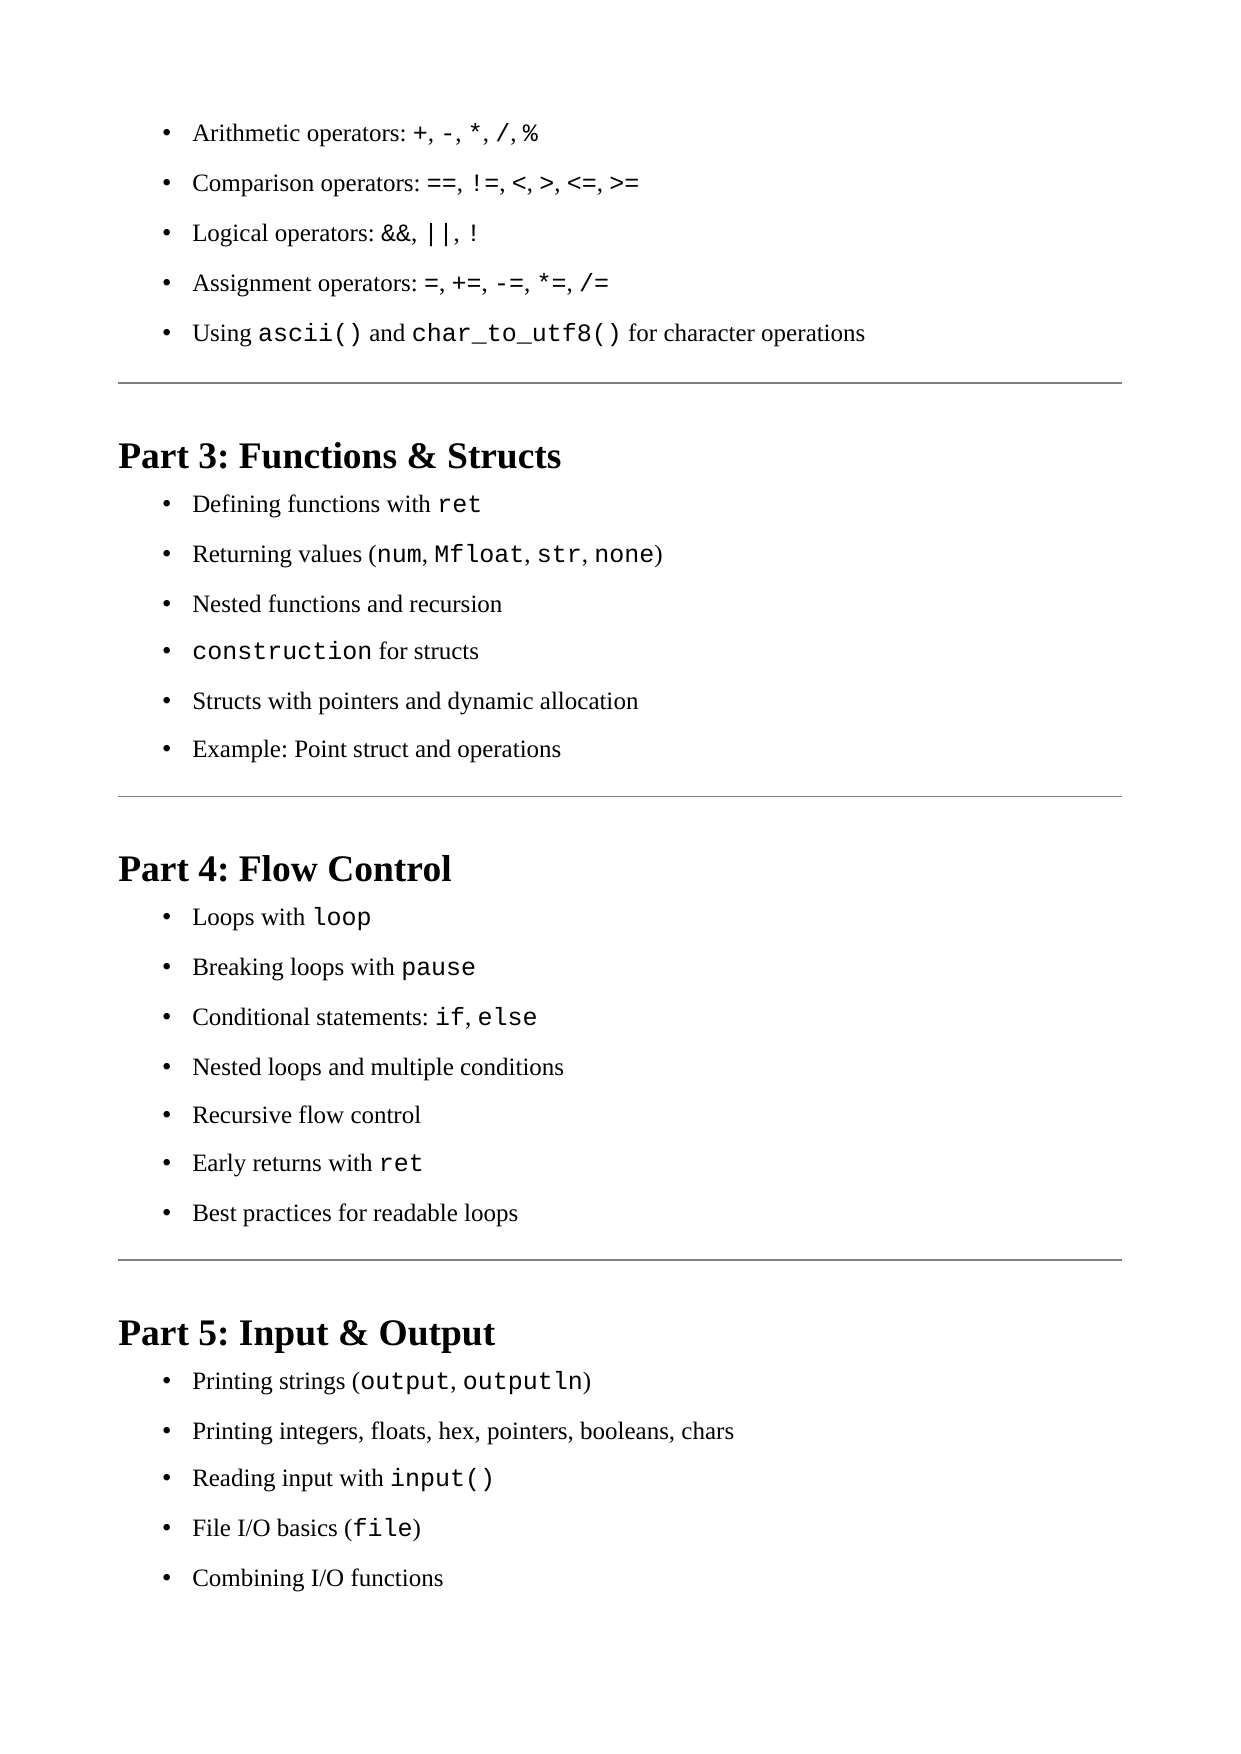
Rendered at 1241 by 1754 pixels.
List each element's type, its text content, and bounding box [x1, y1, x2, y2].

subtitle Part 4: Flow Control [118, 847, 1122, 890]
list Assignment operators: =, +=, -=, *=, /= [162, 268, 1122, 299]
list Arithmetic operators: +, -, *, /, % [162, 118, 1122, 149]
list Loops with loop [162, 902, 1122, 933]
list File I/O basics (file) [162, 1513, 1122, 1544]
list Combining I/O functions [162, 1563, 1122, 1592]
list Comparison operators: ==, !=, <, >, <=, >= [162, 168, 1122, 199]
list construction for structs [162, 636, 1122, 667]
list Early returns with ret [162, 1148, 1122, 1178]
list Printing integers, floats, hex, pointers, booleans, chars [162, 1416, 1122, 1445]
list Using ascii() and char_to_utf8() for character operations [162, 318, 1122, 349]
subtitle Part 5: Input & Output [118, 1310, 1122, 1353]
list Logical operators: &&, ||, ! [162, 218, 1122, 249]
list Example: Point struct and operations [162, 734, 1122, 763]
list Printing strings (output, outputln) [162, 1366, 1122, 1397]
list Conditional statements: if, else [162, 1002, 1122, 1033]
list Reading input with input() [162, 1463, 1122, 1494]
list Structs with pointers and dynamic allocation [162, 686, 1122, 715]
list Recursive flow control [162, 1100, 1122, 1129]
subtitle Part 3: Functions & Structs [118, 433, 1122, 476]
list Nested functions and recursion [162, 589, 1122, 618]
list Best practices for readable loops [162, 1198, 1122, 1226]
list Nested loops and multiple conditions [162, 1052, 1122, 1081]
list Breaking loops with pause [162, 952, 1122, 983]
list Defining functions with ret [162, 489, 1122, 520]
list Returning values (num, Mfloat, str, none) [162, 539, 1122, 570]
